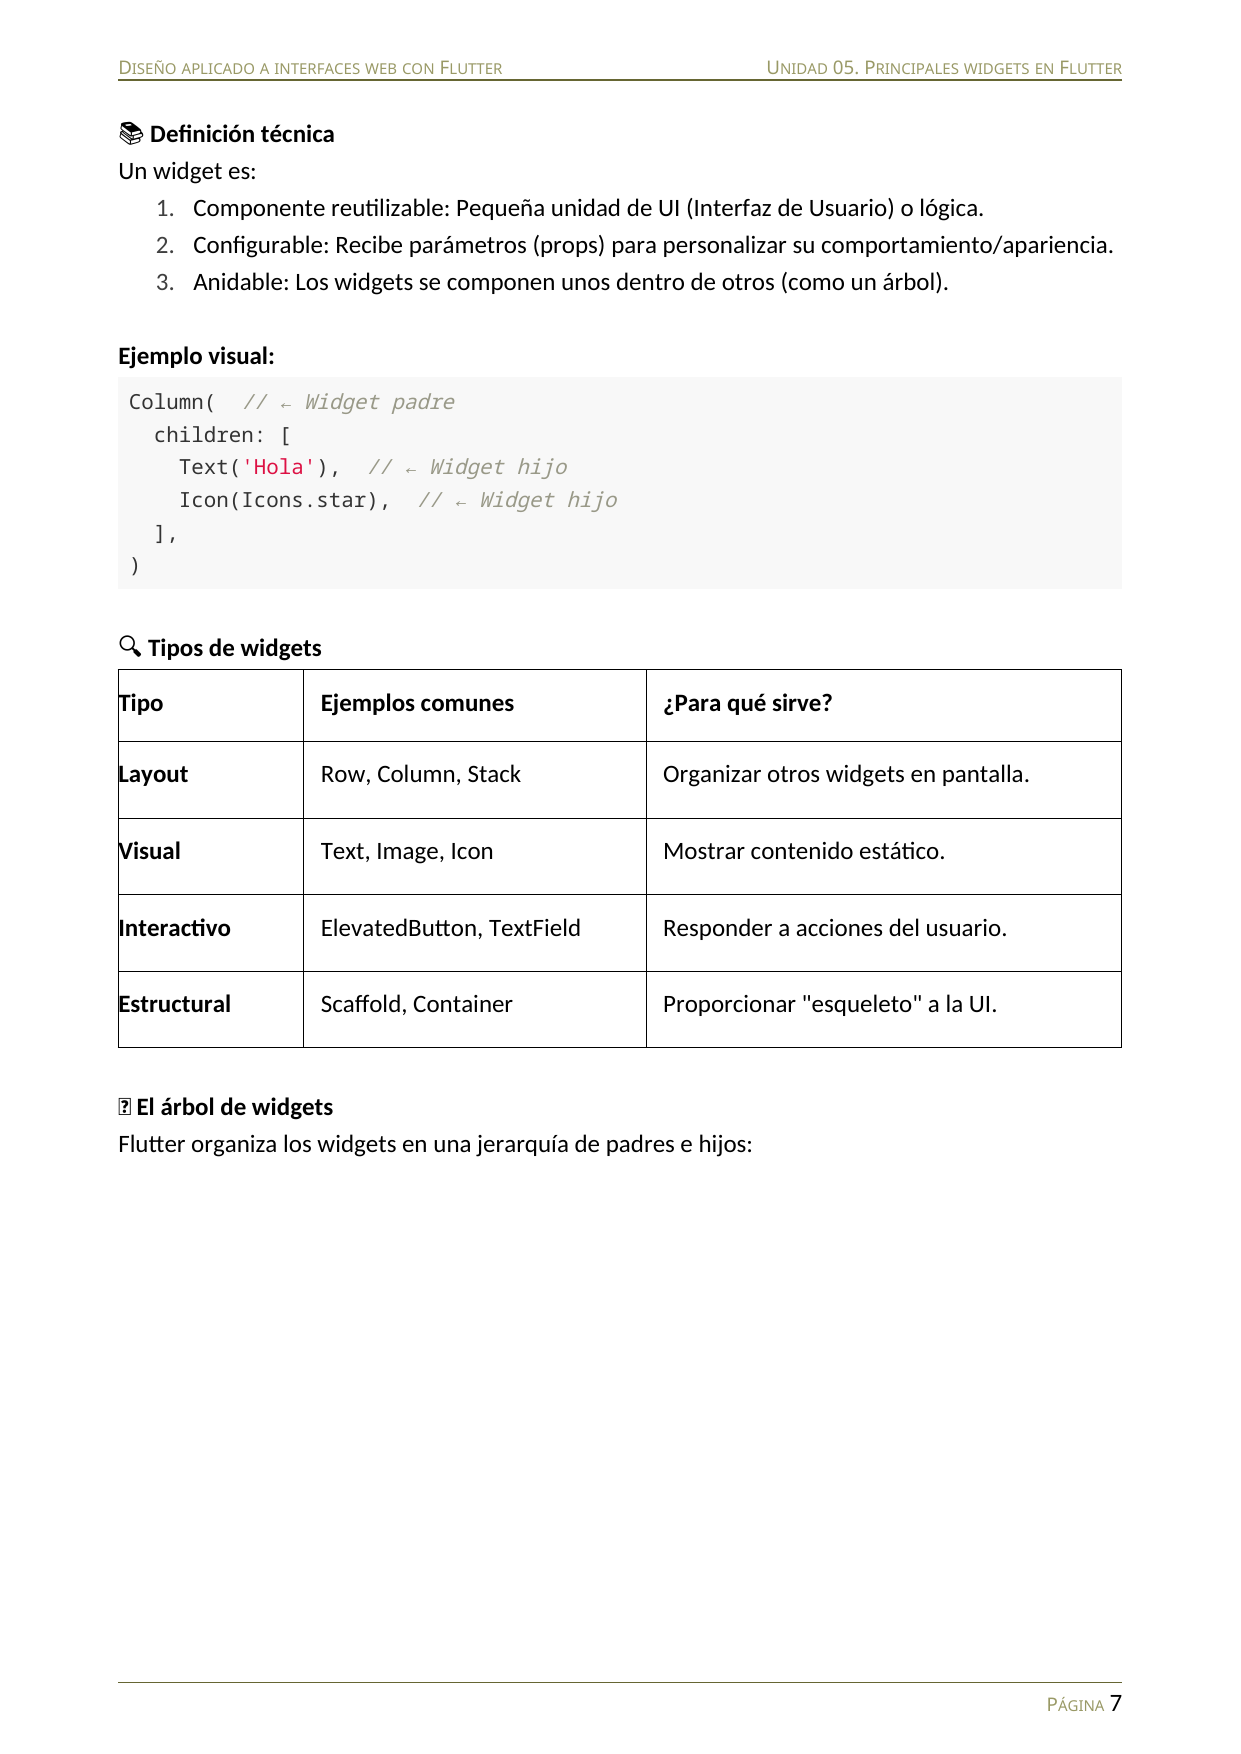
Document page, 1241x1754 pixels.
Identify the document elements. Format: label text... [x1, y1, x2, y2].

table_cell Proporcionar "esqueleto" a la UI. [647, 972, 1121, 1047]
list Anidable: Los widgets se componen unos dentro de otros (como un árbol). [156, 266, 1122, 296]
table_cell Visual [119, 819, 303, 894]
text 🔍 Tipos de widgets [118, 632, 1122, 663]
table_cell Text, Image, Icon [304, 819, 646, 894]
text Flutter organiza los widgets en una jerarquía de padres e hijos: [118, 1128, 1122, 1159]
table_header ¿Para qué sirve? [647, 670, 1121, 741]
list Configurable: Recibe parámetros (props) para personalizar su comportamiento/apariencia. [156, 229, 1122, 259]
text Un widget es: [118, 155, 1122, 186]
table_header Ejemplos comunes [304, 670, 646, 741]
table_cell Organizar otros widgets en pantalla. [647, 742, 1121, 817]
table_cell Interactivo [119, 895, 303, 971]
table_cell Row, Column, Stack [304, 742, 646, 817]
table_cell Layout [119, 742, 303, 817]
text 🌳 El árbol de widgets [118, 1091, 1122, 1122]
table_cell ElevatedButton, TextField [304, 895, 646, 971]
table_cell Scaffold, Container [304, 972, 646, 1047]
table_header Tipo [119, 670, 303, 741]
list Componente reutilizable: Pequeña unidad de UI (Interfaz de Usuario) o lógica. [156, 192, 1122, 222]
table_cell Responder a acciones del usuario. [647, 895, 1121, 971]
table_header Column( // ← Widget padre children: [ Text('Hola'), // ← Widget hijo Icon(Icons.star), // ← Widget hijo ], ) [118, 377, 1122, 589]
text 📚 Definición técnica [118, 118, 1122, 148]
table_cell Mostrar contenido estático. [647, 819, 1121, 894]
table_cell Estructural [119, 972, 303, 1047]
text Ejemplo visual: [118, 340, 1122, 370]
